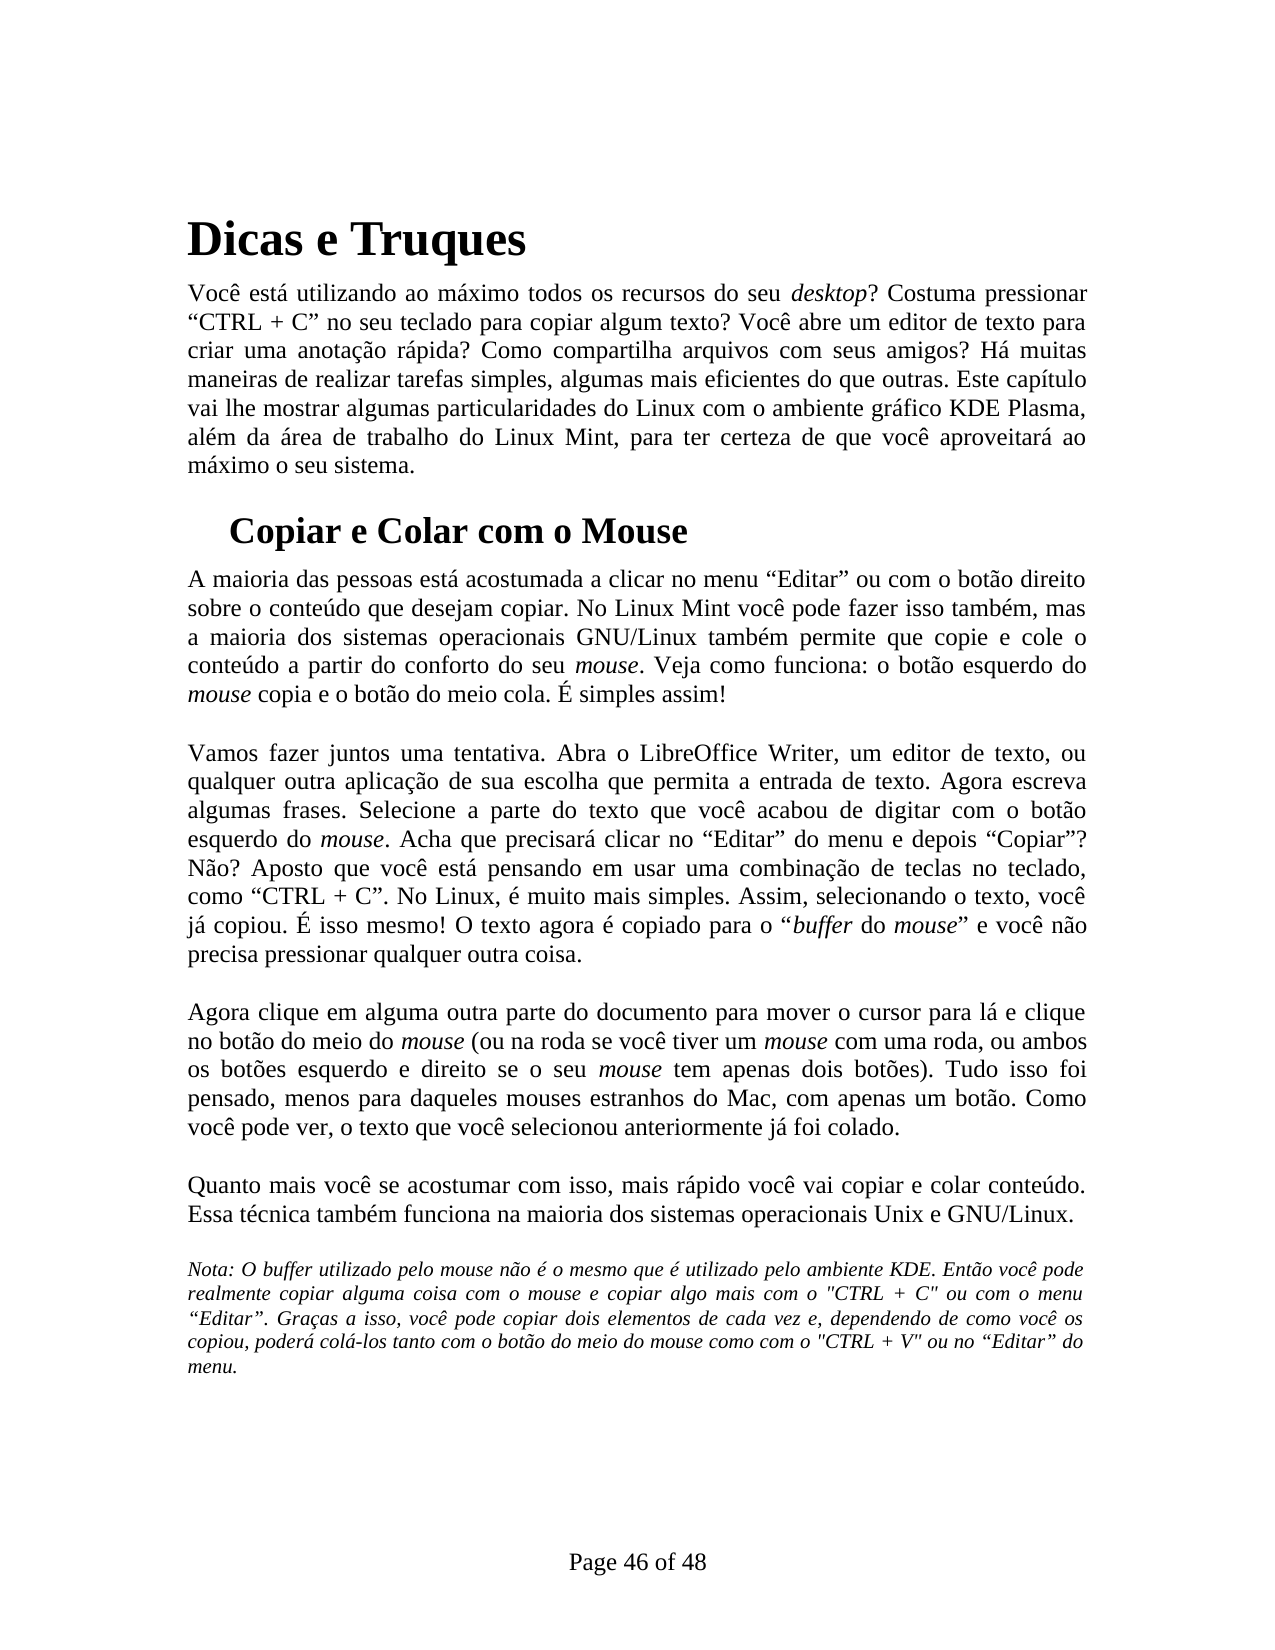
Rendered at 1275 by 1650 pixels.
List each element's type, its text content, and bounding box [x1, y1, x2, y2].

subtitle Dicas e Truques [187, 208, 1087, 266]
text Nota: O buffer utilizado pelo mouse não é o mesmo que é utilizado pelo ambiente KDE. Então você pode realmente copiar alguma coisa com o mouse e copiar algo mais com o "CTRL + C" ou com o menu “Editar”. Graças a isso, você pode copiar dois elementos de cada vez e, dependendo de como você os copiou, poderá colá-los tanto com o botão do meio do mouse como com o "CTRL + V" ou no “Editar” do menu. [187, 1257, 1087, 1378]
text A maioria das pessoas está acostumada a clicar no menu “Editar” ou com o botão direito sobre o conteúdo que desejam copiar. No Linux Mint você pode fazer isso também, mas a maioria dos sistemas operacionais GNU/Linux também permite que copie e cole o conteúdo a partir do conforto do seu mouse. Veja como funciona: o botão esquerdo do mouse copia e o botão do meio cola. É simples assim! [187, 564, 1087, 708]
text Vamos fazer juntos uma tentativa. Abra o LibreOffice Writer, um editor de texto, ou qualquer outra aplicação de sua escolha que permita a entrada de texto. Agora escreva algumas frases. Selecione a parte do texto que você acabou de digitar com o botão esquerdo do mouse. Acha que precisará clicar no “Editar” do menu e depois “Copiar”? Não? Aposto que você está pensando em usar uma combinação de teclas no teclado, como “CTRL + C”. No Linux, é muito mais simples. Assim, selecionando o texto, você já copiou. É isso mesmo! O texto agora é copiado para o “buffer do mouse” e você não precisa pressionar qualquer outra coisa. [187, 738, 1087, 968]
text Quanto mais você se acostumar com isso, mais rápido você vai copiar e colar conteúdo. Essa técnica também funciona na maioria dos sistemas operacionais Unix e GNU/Linux. [187, 1170, 1087, 1228]
subtitle Copiar e Colar com o Mouse [187, 509, 1087, 552]
text Agora clique em alguma outra parte do documento para mover o cursor para lá e clique no botão do meio do mouse (ou na roda se você tiver um mouse com uma roda, ou ambos os botões esquerdo e direito se o seu mouse tem apenas dois botões). Tudo isso foi pensado, menos para daqueles mouses estranhos do Mac, com apenas um botão. Como você pode ver, o texto que você selecionou anteriormente já foi colado. [187, 997, 1087, 1141]
text Você está utilizando ao máximo todos os recursos do seu desktop? Costuma pressionar “CTRL + C” no seu teclado para copiar algum texto? Você abre um editor de texto para criar uma anotação rápida? Como compartilha arquivos com seus amigos? Há muitas maneiras de realizar tarefas simples, algumas mais eficientes do que outras. Este capítulo vai lhe mostrar algumas particularidades do Linux com o ambiente gráfico KDE Plasma, além da área de trabalho do Linux Mint, para ter certeza de que você aproveitará ao máximo o seu sistema. [187, 278, 1087, 479]
